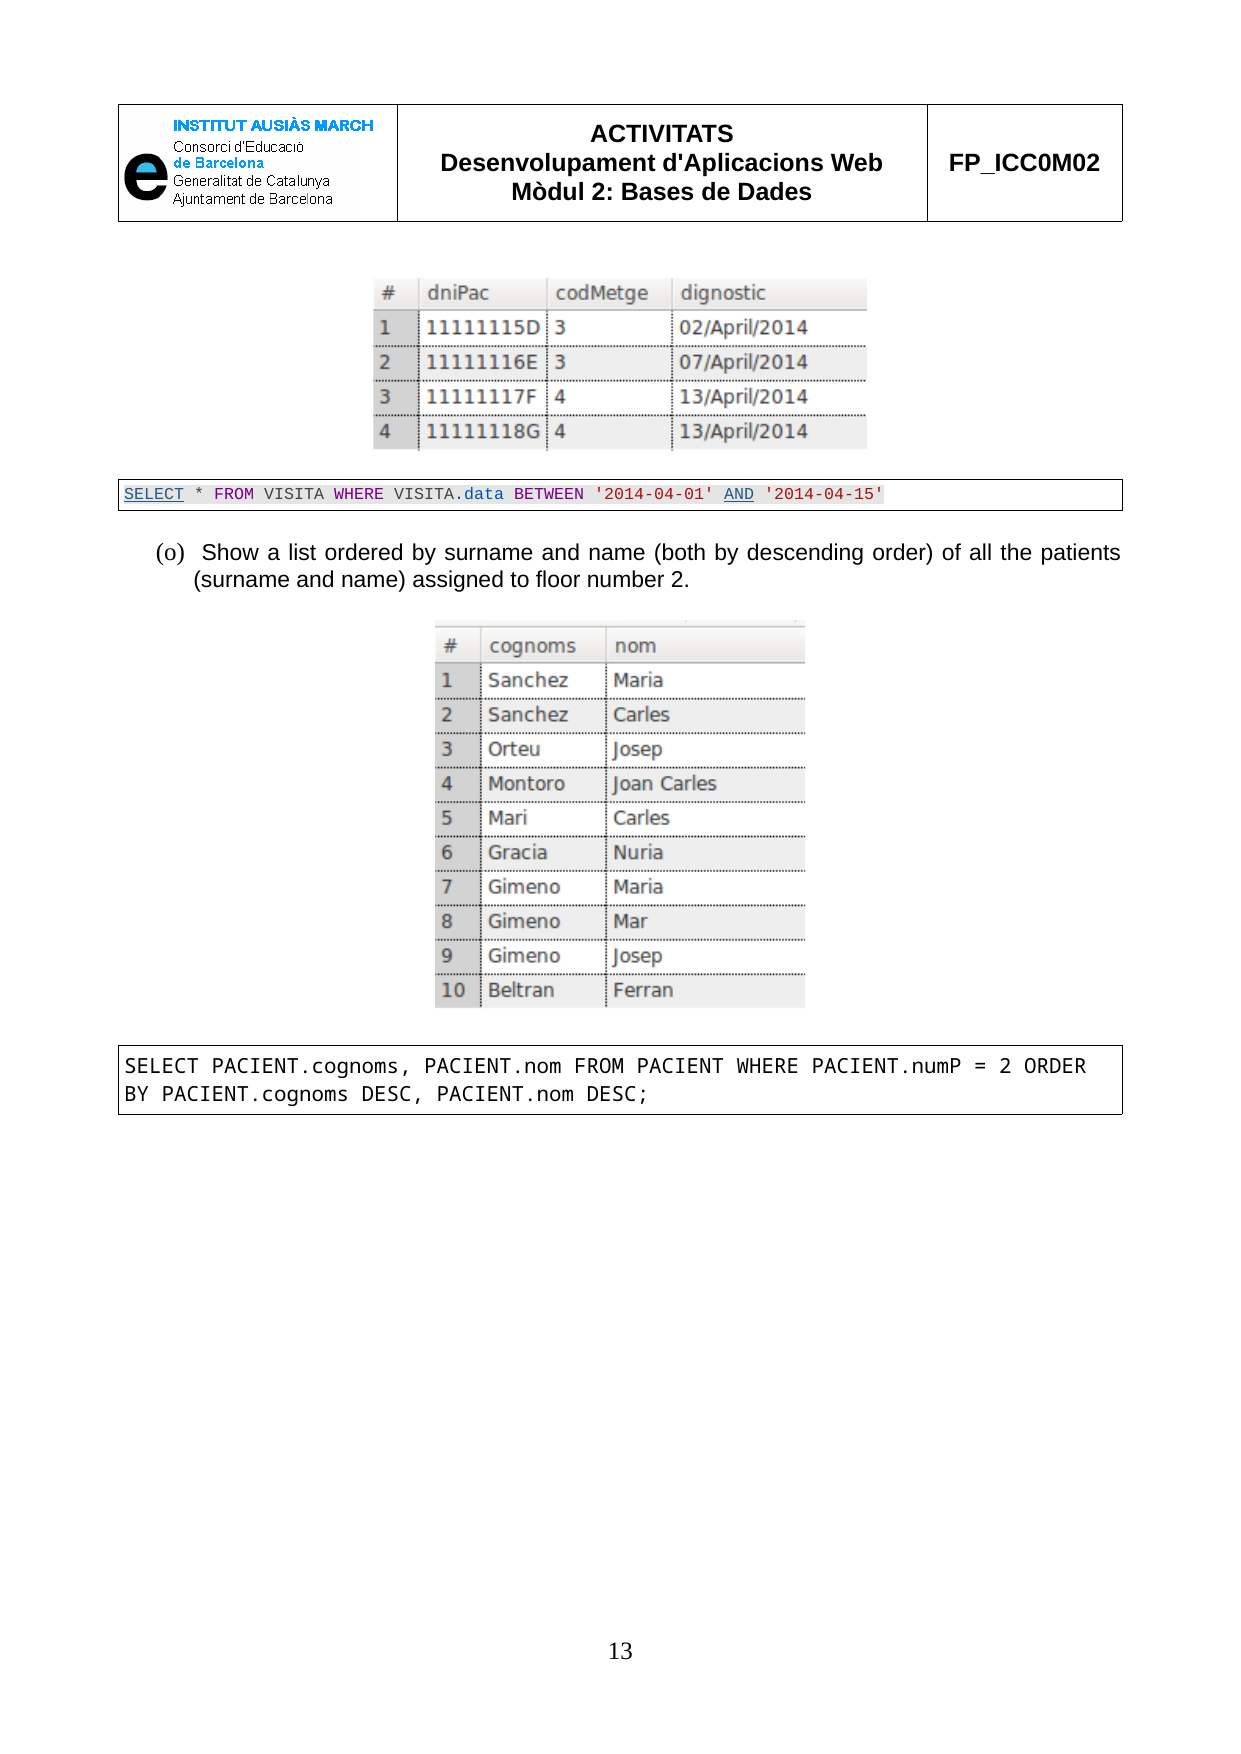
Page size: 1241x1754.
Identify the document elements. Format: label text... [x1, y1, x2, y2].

table_header SELECT * FROM VISITA WHERE VISITA.data BETWEEN '2014-04-01' AND '2014-04-15' [119, 480, 1122, 510]
list Show a list ordered by surname and name (both by descending order) of all the patients (surname and name) assigned to floor number 2. [156, 537, 1122, 592]
table_header SELECT PACIENT.cognoms, PACIENT.nom FROM PACIENT WHERE PACIENT.numP = 2 ORDER BY PACIENT.cognoms DESC, PACIENT.nom DESC; [119, 1046, 1122, 1114]
